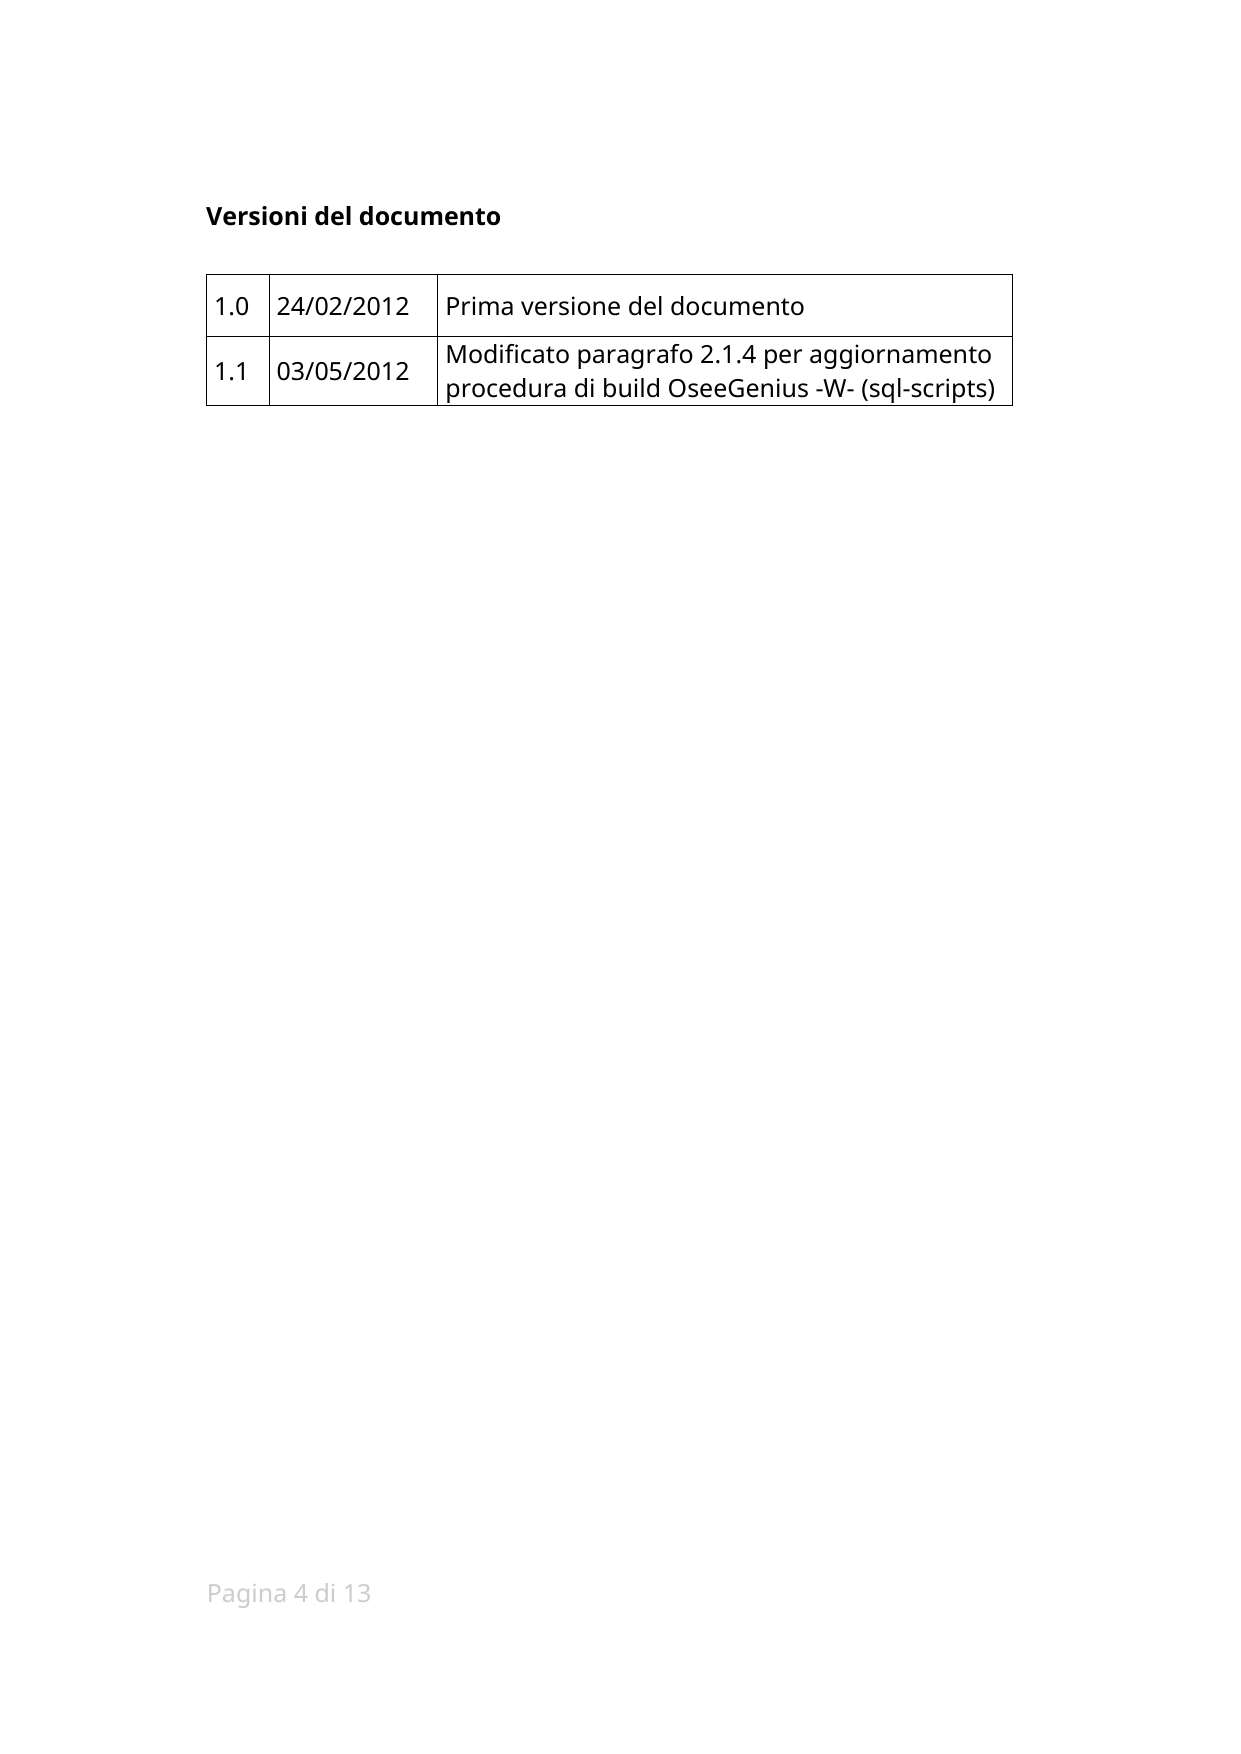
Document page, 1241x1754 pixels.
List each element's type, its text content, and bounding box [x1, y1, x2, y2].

table_header 1.0 [207, 275, 269, 336]
table_cell 1.1 [207, 337, 269, 405]
table_cell 03/05/2012 [270, 337, 437, 405]
table_header 24/02/2012 [270, 275, 437, 336]
table_cell Modificato paragrafo 2.1.4 per aggiornamento procedura di build OseeGenius -W- (sql-scripts) [438, 337, 1012, 405]
text Versioni del documento [148, 199, 1033, 233]
table_header Prima versione del documento [438, 275, 1012, 336]
